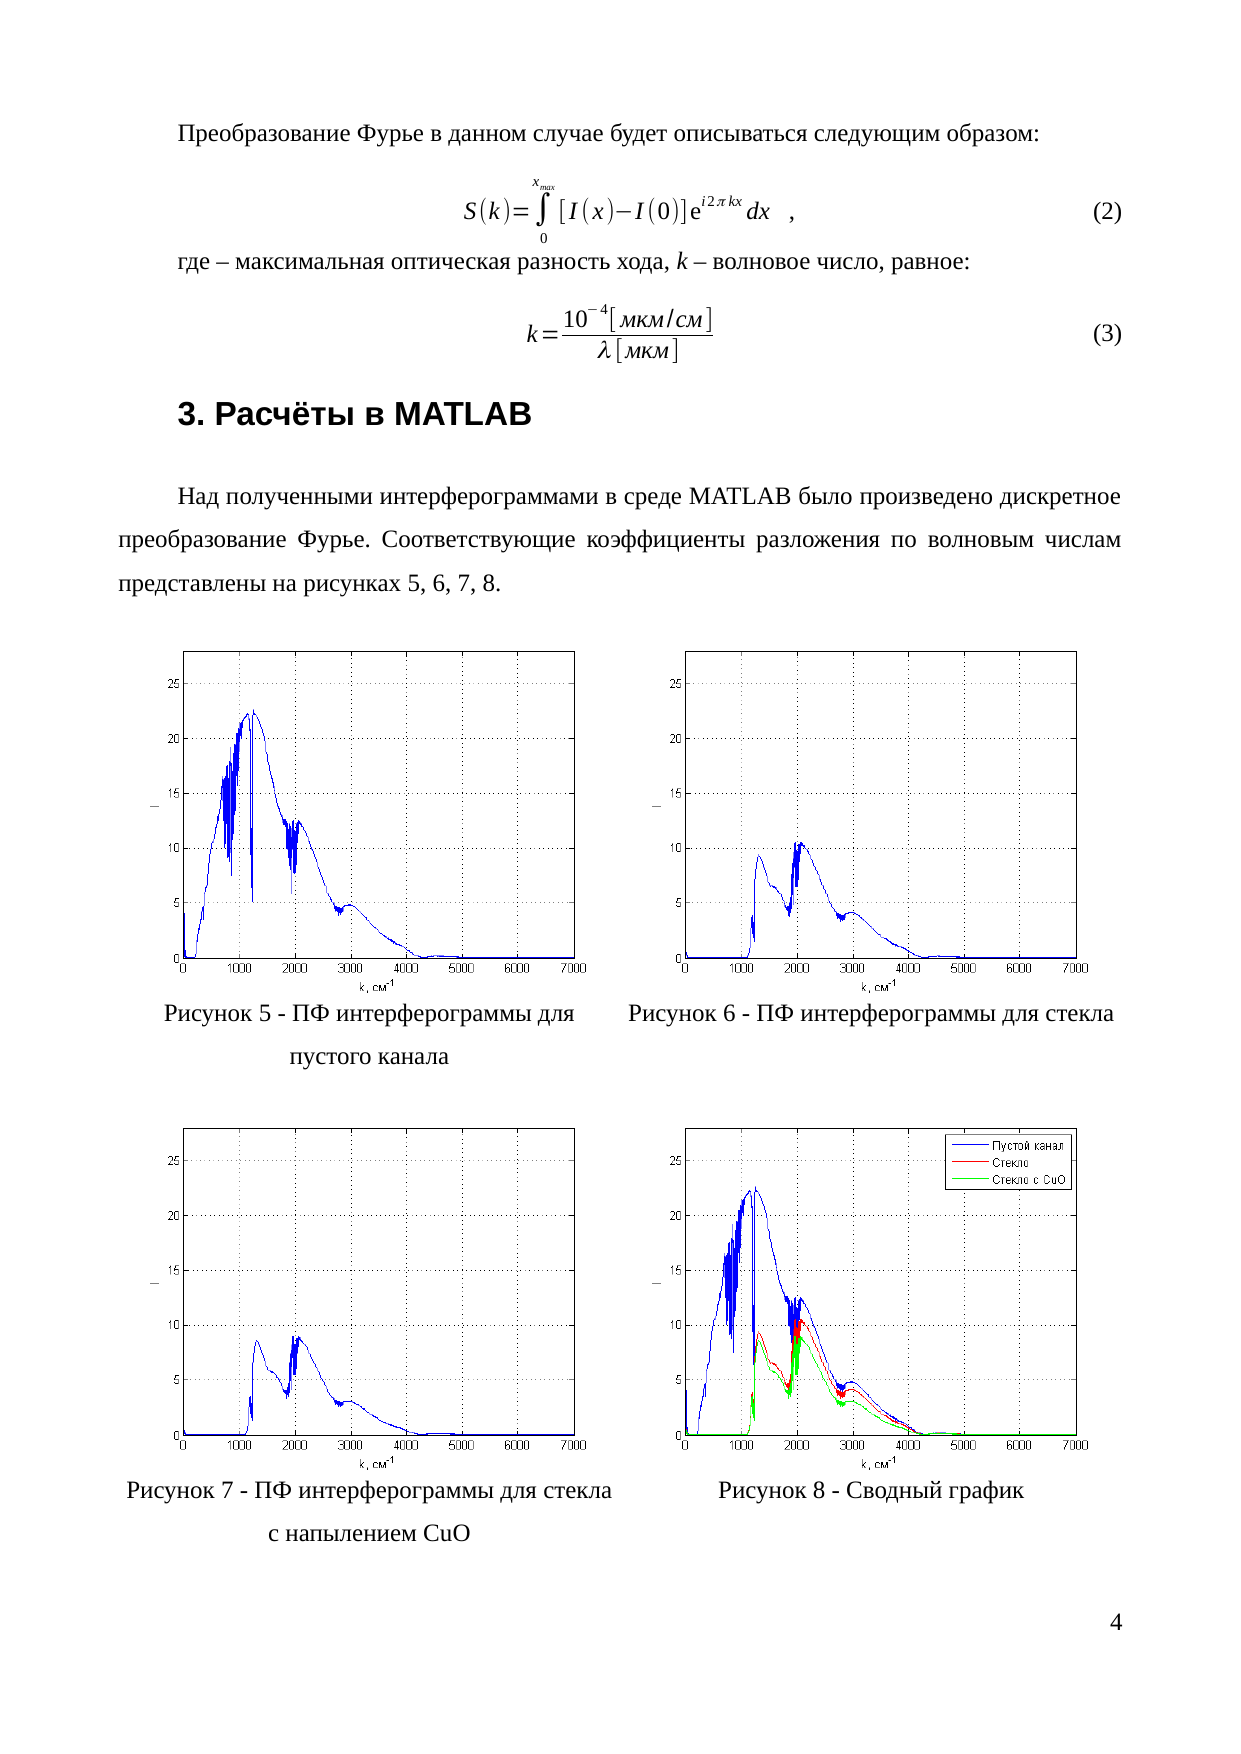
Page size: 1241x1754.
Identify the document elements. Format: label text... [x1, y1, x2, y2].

text (3) [118, 301, 1122, 365]
text , (2) [118, 173, 1122, 246]
picture [118, 1099, 1123, 1476]
table_header Рисунок 6 - ПФ интерферограммы для стекла [620, 999, 1122, 1099]
text Преобразование Фурье в данном случае будет описываться следующим образом: [118, 118, 1122, 147]
subtitle Расчёты в MATLAB [118, 394, 1122, 433]
table_cell Рисунок 8 - Сводный график [620, 1476, 1122, 1577]
picture [118, 622, 1123, 999]
text где – максимальная оптическая разность хода, k – волновое число, равное: [118, 246, 1122, 275]
text Над полученными интерферограммами в среде MATLAB было произведено дискретное преобразование Фурье. Соответствующие коэффициенты разложения по волновым числам представлены на рисунках 5, 6, 7, 8. [118, 481, 1122, 596]
table_header Рисунок 5 - ПФ интерферограммы для пустого канала [118, 999, 620, 1099]
table_cell Рисунок 7 - ПФ интерферограммы для стекла с напылением CuO [118, 1476, 620, 1577]
